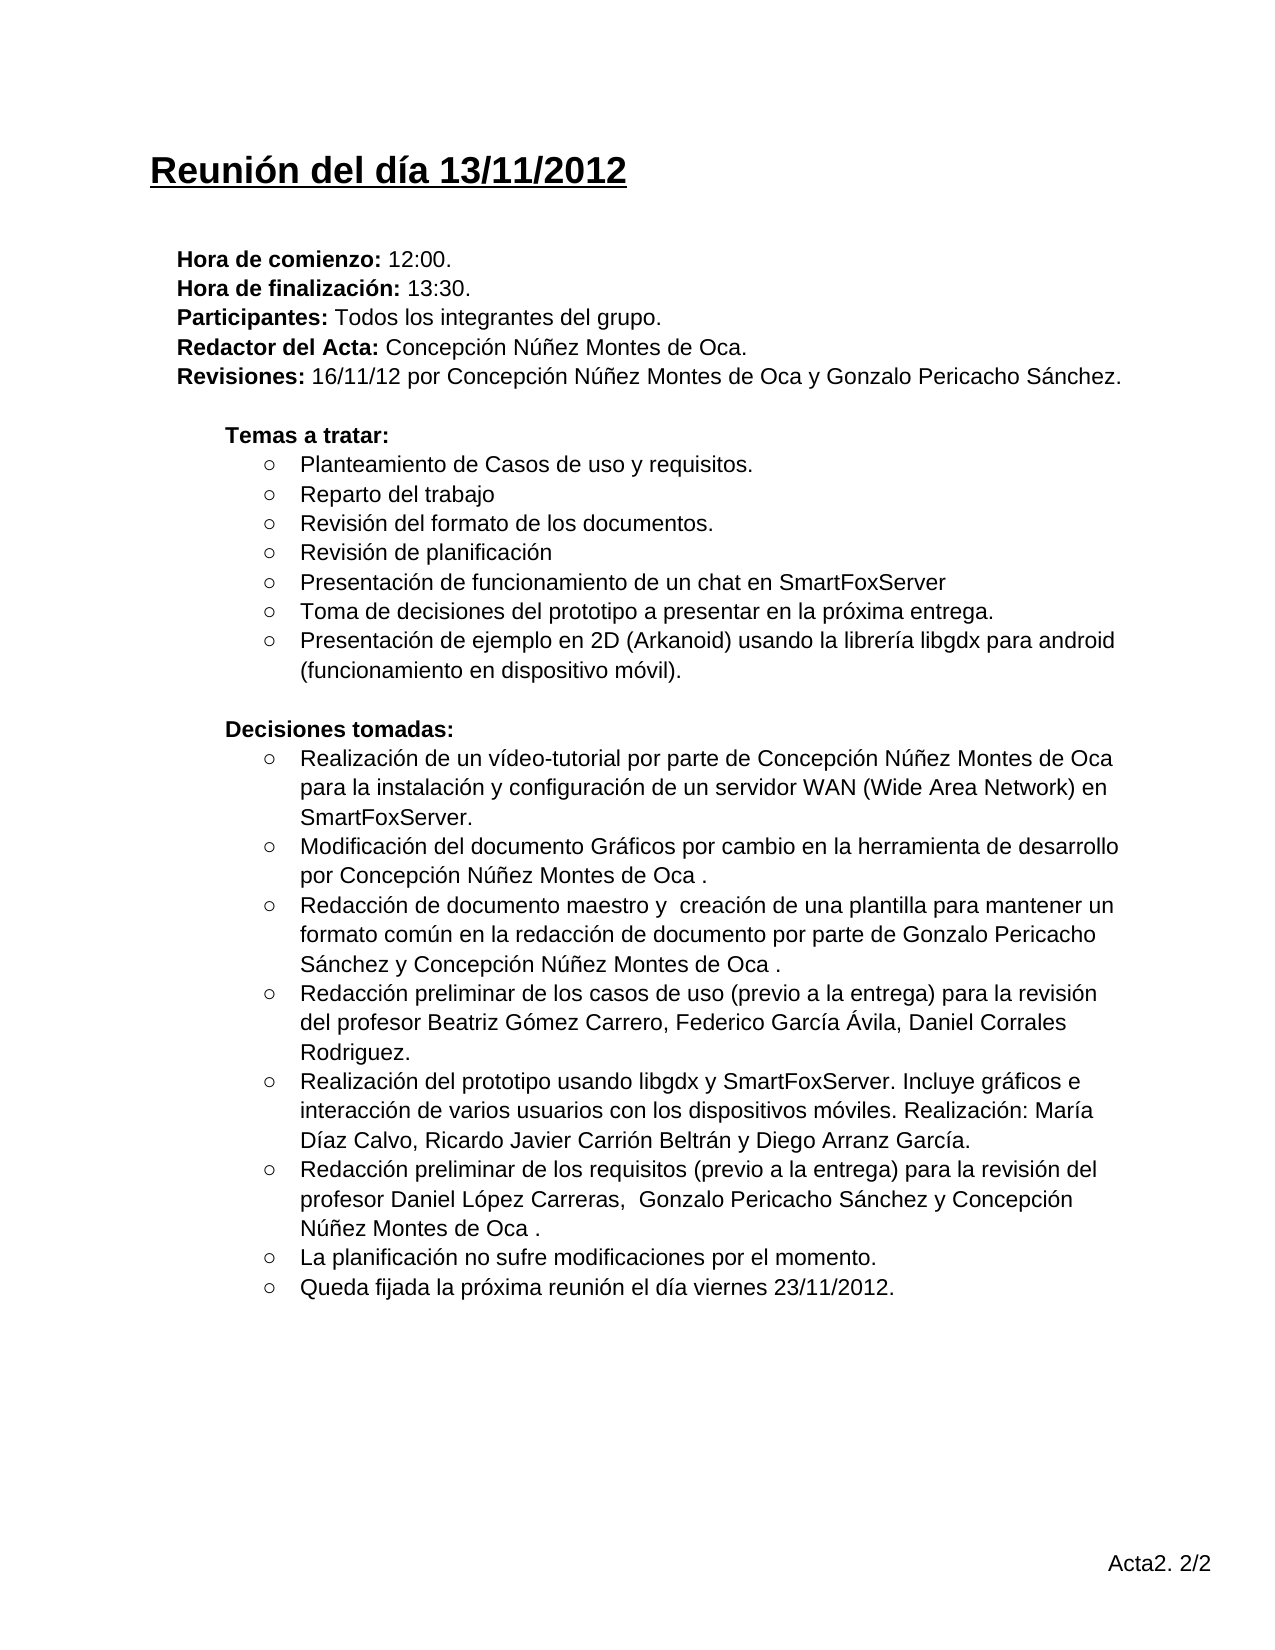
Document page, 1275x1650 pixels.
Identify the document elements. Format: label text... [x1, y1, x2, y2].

list Modificación del documento Gráficos por cambio en la herramienta de desarrollo por Concepción Núñez Montes de Oca . [262, 834, 1125, 889]
list Reparto del trabajo [262, 481, 1125, 507]
text Decisiones tomadas: [150, 716, 1125, 742]
text Revisiones: 16/11/12 por Concepción Núñez Montes de Oca y Gonzalo Pericacho Sánchez. [177, 364, 1125, 389]
text Participantes: Todos los integrantes del grupo. [177, 305, 1125, 331]
list Realización del prototipo usando libgdx y SmartFoxServer. Incluye gráficos e interacción de varios usuarios con los dispositivos móviles. Realización: María Díaz Calvo, Ricardo Javier Carrión Beltrán y Diego Arranz García. [262, 1069, 1125, 1153]
list Redacción preliminar de los casos de uso (previo a la entrega) para la revisión del profesor Beatriz Gómez Carrero, Federico García Ávila, Daniel Corrales Rodriguez. [262, 981, 1125, 1065]
list Toma de decisiones del prototipo a presentar en la próxima entrega. [262, 599, 1125, 624]
list Redacción preliminar de los requisitos (previo a la entrega) para la revisión del profesor Daniel López Carreras, Gonzalo Pericacho Sánchez y Concepción Núñez Montes de Oca . [262, 1157, 1125, 1241]
list Revisión del formato de los documentos. [262, 511, 1125, 536]
list Presentación de funcionamiento de un chat en SmartFoxServer [262, 569, 1125, 595]
text Reunión del día 13/11/2012 [150, 150, 1125, 192]
text Hora de finalización: 13:30. [177, 276, 1125, 301]
list Presentación de ejemplo en 2D (Arkanoid) usando la librería libgdx para android (funcionamiento en dispositivo móvil). [262, 628, 1125, 683]
list Realización de un vídeo-tutorial por parte de Concepción Núñez Montes de Oca para la instalación y configuración de un servidor WAN (Wide Area Network) en SmartFoxServer. [262, 746, 1125, 830]
text Temas a tratar: [150, 422, 1125, 448]
list Redacción de documento maestro y creación de una plantilla para mantener un formato común en la redacción de documento por parte de Gonzalo Pericacho Sánchez y Concepción Núñez Montes de Oca . [262, 892, 1125, 977]
text Hora de comienzo: 12:00. [177, 246, 1125, 272]
text Redactor del Acta: Concepción Núñez Montes de Oca. [177, 334, 1125, 360]
list Revisión de planificación [262, 540, 1125, 566]
list La planificación no sufre modificaciones por el momento. [262, 1245, 1125, 1271]
list Queda fijada la próxima reunión el día viernes 23/11/2012. [262, 1274, 1125, 1300]
list Planteamiento de Casos de uso y requisitos. [262, 452, 1125, 477]
